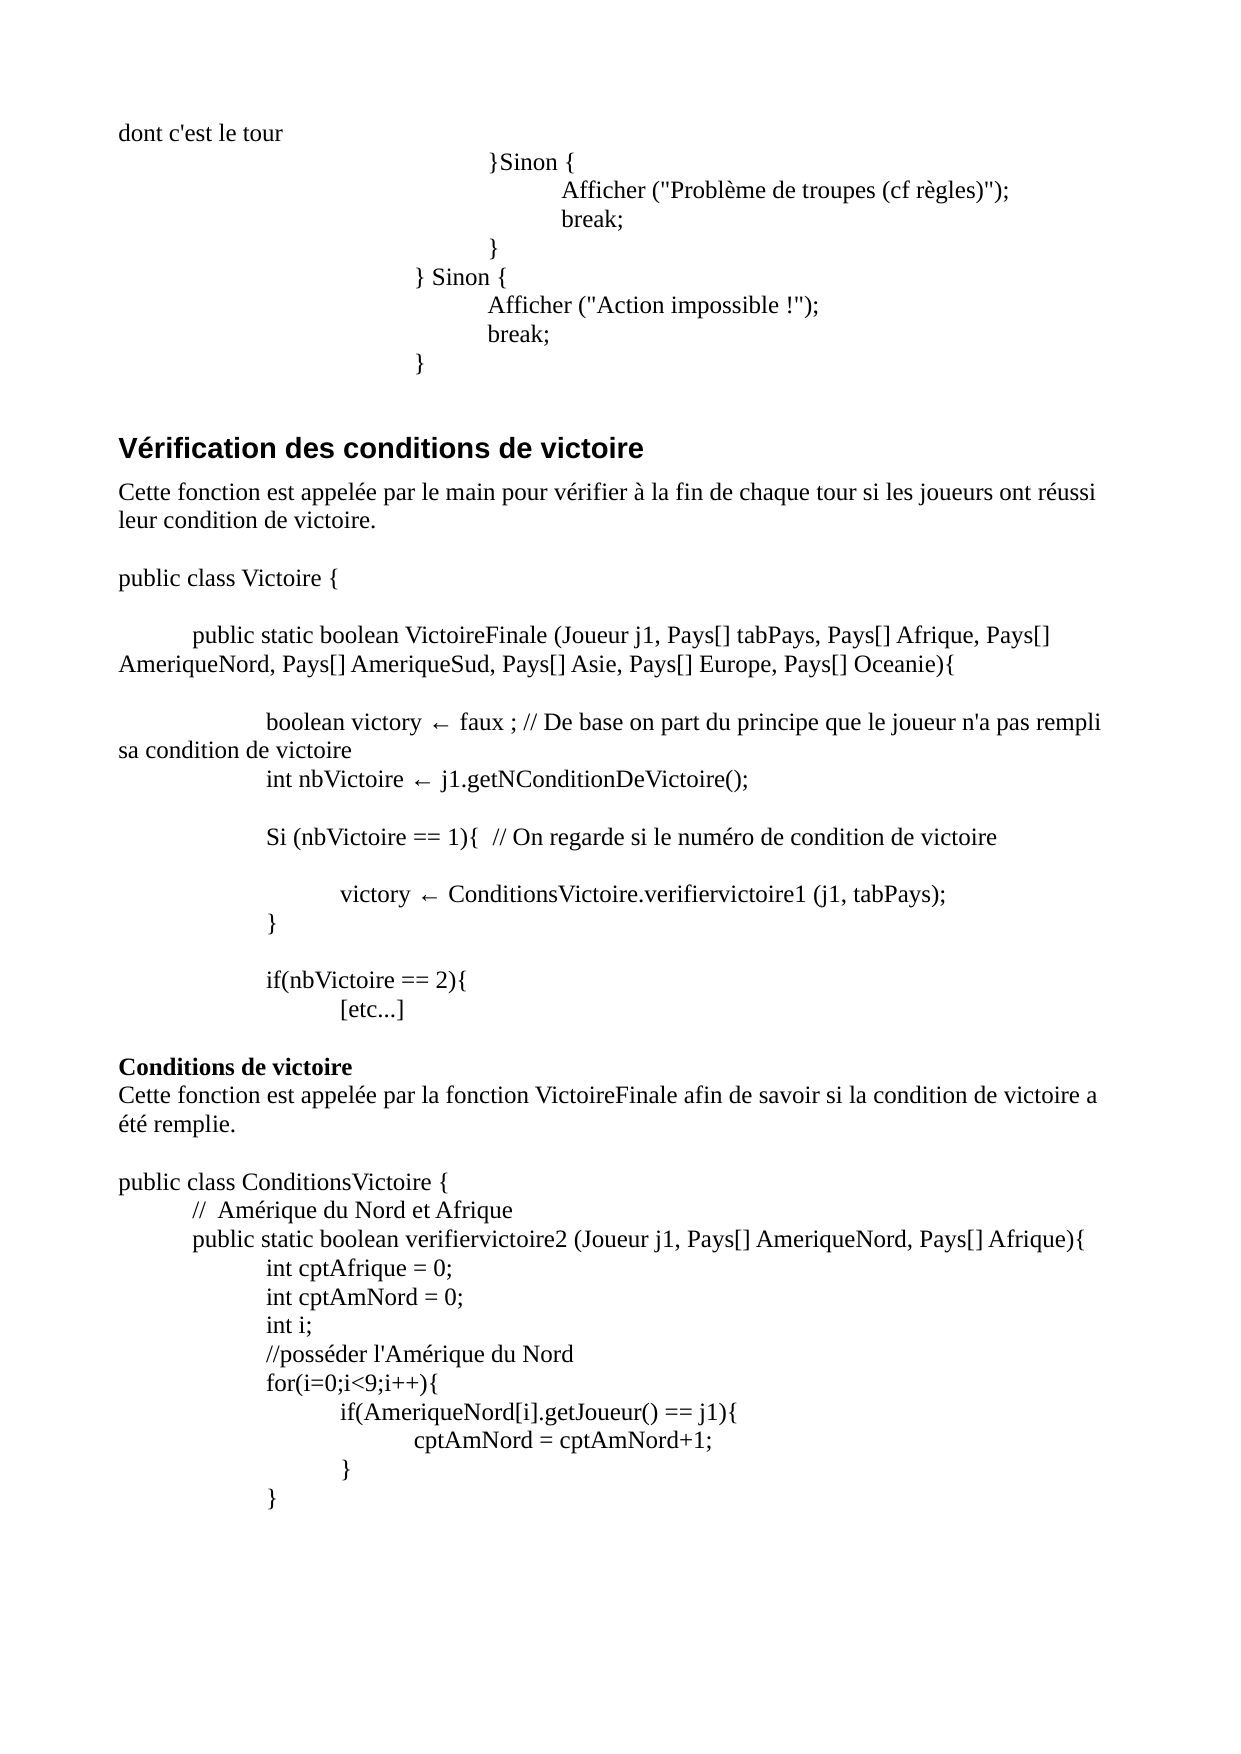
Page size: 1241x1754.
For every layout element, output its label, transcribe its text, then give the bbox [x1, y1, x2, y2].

subtitle Vérification des conditions de victoire [118, 431, 1122, 464]
text public class ConditionsVictoire { [118, 1167, 1122, 1195]
text public class Victoire { public static boolean VictoireFinale (Joueur j1, Pays[] tabPays, Pays[] Afrique, Pays[] AmeriqueNord, Pays[] AmeriqueSud, Pays[] Asie, Pays[] Europe, Pays[] Oceanie){ boolean victory ← faux ; // De base on part du principe que le joueur n'a pas rempli sa condition de victoire int nbVictoire ← j1.getNConditionDeVictoire(); Si (nbVictoire == 1){ // On regarde si le numéro de condition de victoire victory ← ConditionsVictoire.verifiervictoire1 (j1, tabPays); } if(nbVictoire == 2){ [118, 563, 1122, 994]
text Cette fonction est appelée par la fonction VictoireFinale afin de savoir si la condition de victoire a été remplie. [118, 1080, 1122, 1138]
text // Amérique du Nord et Afrique public static boolean verifiervictoire2 (Joueur j1, Pays[] AmeriqueNord, Pays[] Afrique){ int cptAfrique = 0; int cptAmNord = 0; int i; //posséder l'Amérique du Nord for(i=0;i<9;i++){ if(AmeriqueNord[i].getJoueur() == j1){ cptAmNord = cptAmNord+1; } } [118, 1195, 1122, 1512]
text [etc...] [118, 994, 1122, 1023]
text dont c'est le tour }Sinon { Afficher ("Problème de troupes (cf règles)"); break; } } Sinon { Afficher ("Action impossible !"); break; } [118, 118, 1122, 377]
text Conditions de victoire [118, 1052, 1122, 1080]
text Cette fonction est appelée par le main pour vérifier à la fin de chaque tour si les joueurs ont réussi leur condition de victoire. [118, 477, 1122, 534]
